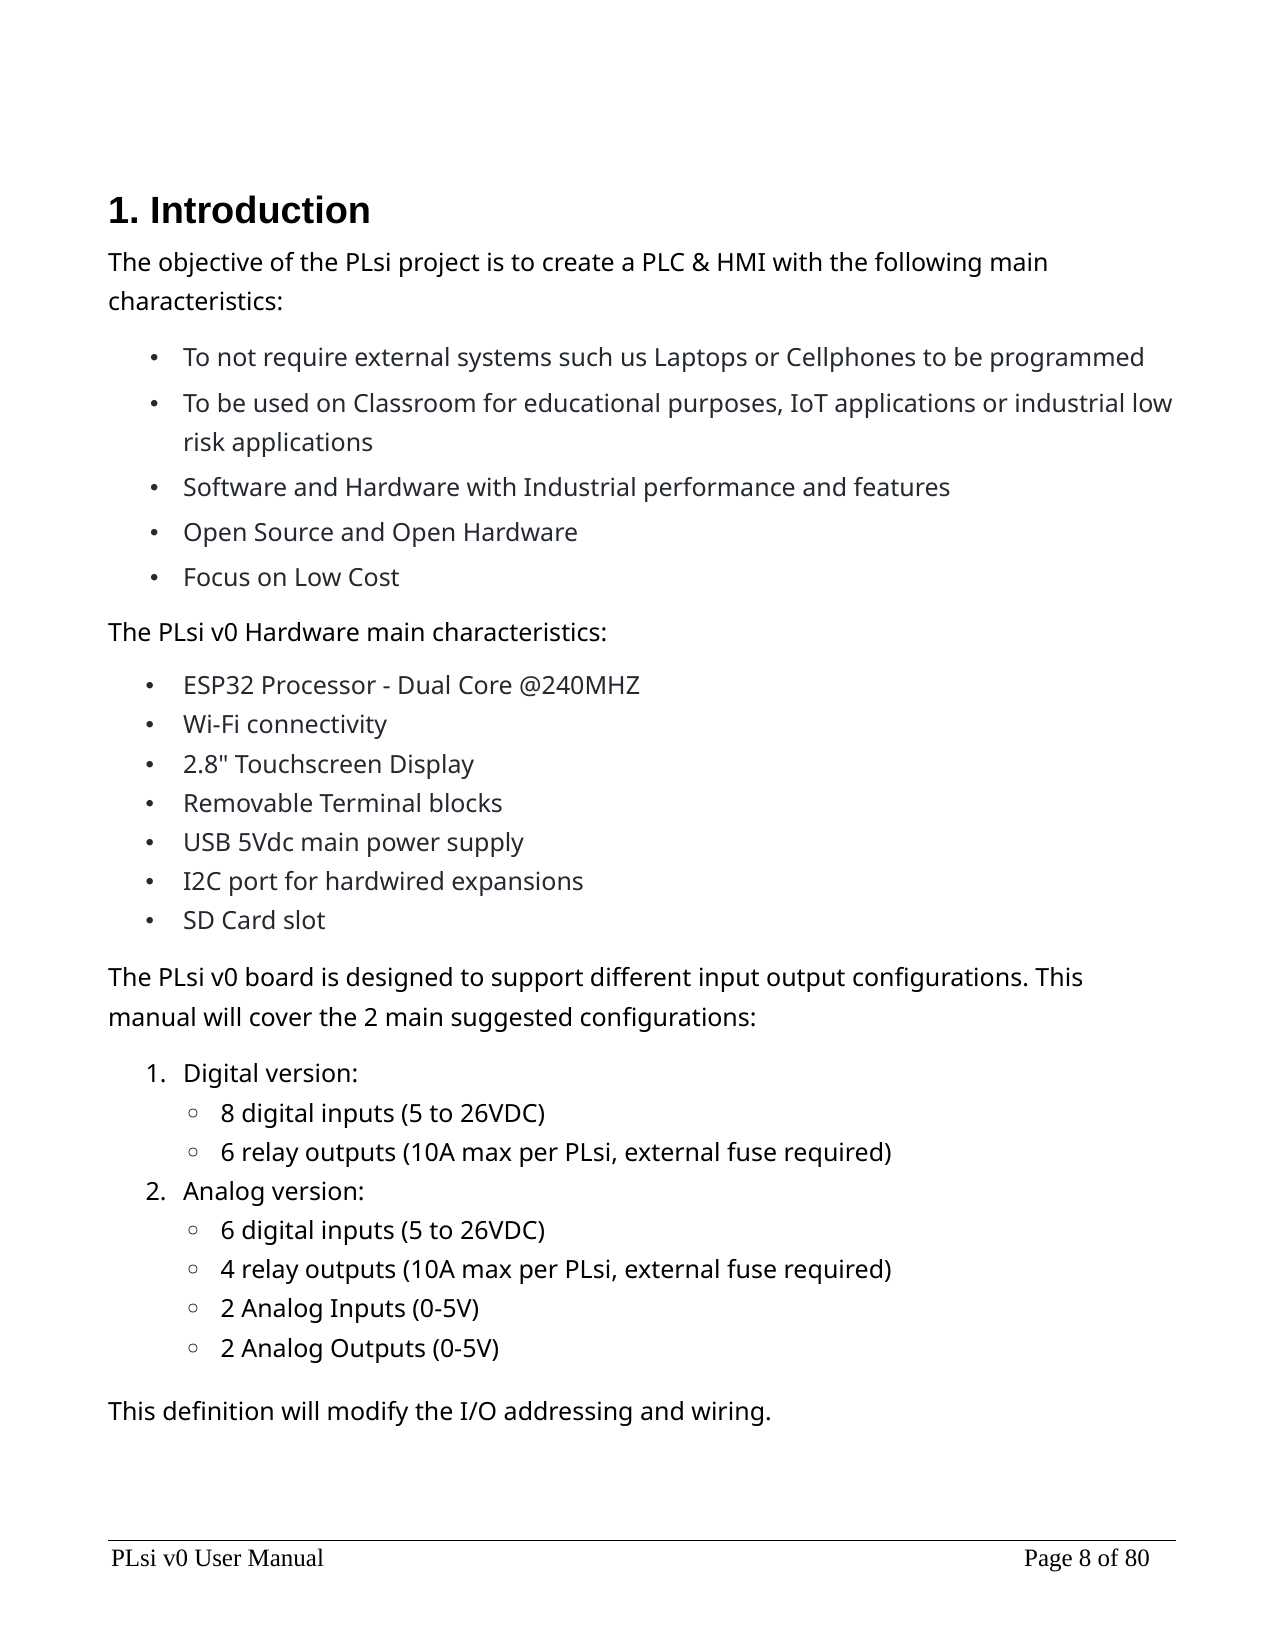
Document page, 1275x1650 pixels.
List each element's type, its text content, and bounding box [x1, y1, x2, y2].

list Software and Hardware with Industrial performance and features [150, 470, 1176, 504]
list USB 5Vdc main power supply [145, 825, 1176, 859]
list Wi-Fi connectivity [145, 707, 1176, 741]
list 6 digital inputs (5 to 26VDC) [183, 1213, 1176, 1247]
list ESP32 Processor - Dual Core @240MHZ [145, 668, 1176, 702]
list 6 relay outputs (10A max per PLsi, external fuse required) [183, 1134, 1176, 1168]
list To not require external systems such us Laptops or Cellphones to be programmed [150, 340, 1176, 374]
list To be used on Classroom for educational purposes, IoT applications or industrial low risk applications [150, 385, 1176, 458]
text This definition will modify the I/O addressing and wiring. [108, 1393, 1176, 1427]
list SD Card slot [145, 903, 1176, 937]
list Focus on Low Cost [150, 560, 1176, 594]
list Open Source and Open Hardware [150, 515, 1176, 549]
list 4 relay outputs (10A max per PLsi, external fuse required) [183, 1252, 1176, 1286]
list 8 digital inputs (5 to 26VDC) [183, 1095, 1176, 1129]
text The objective of the PLsi project is to create a PLC & HMI with the following main characteristics: [108, 244, 1176, 317]
text The PLsi v0 board is designed to support different input output configurations. This manual will cover the 2 main suggested configurations: [108, 960, 1176, 1033]
list 2 Analog Outputs (0-5V) [183, 1330, 1176, 1364]
list I2C port for hardwired expansions [145, 864, 1176, 898]
list Removable Terminal blocks [145, 786, 1176, 819]
list 2.8" Touchscreen Display [145, 746, 1176, 780]
list Digital version: [145, 1056, 1176, 1090]
list 2 Analog Inputs (0-5V) [183, 1291, 1176, 1325]
subtitle 1. Introduction [108, 188, 1176, 232]
text The PLsi v0 Hardware main characteristics: [108, 614, 1176, 648]
list Analog version: [145, 1174, 1176, 1208]
